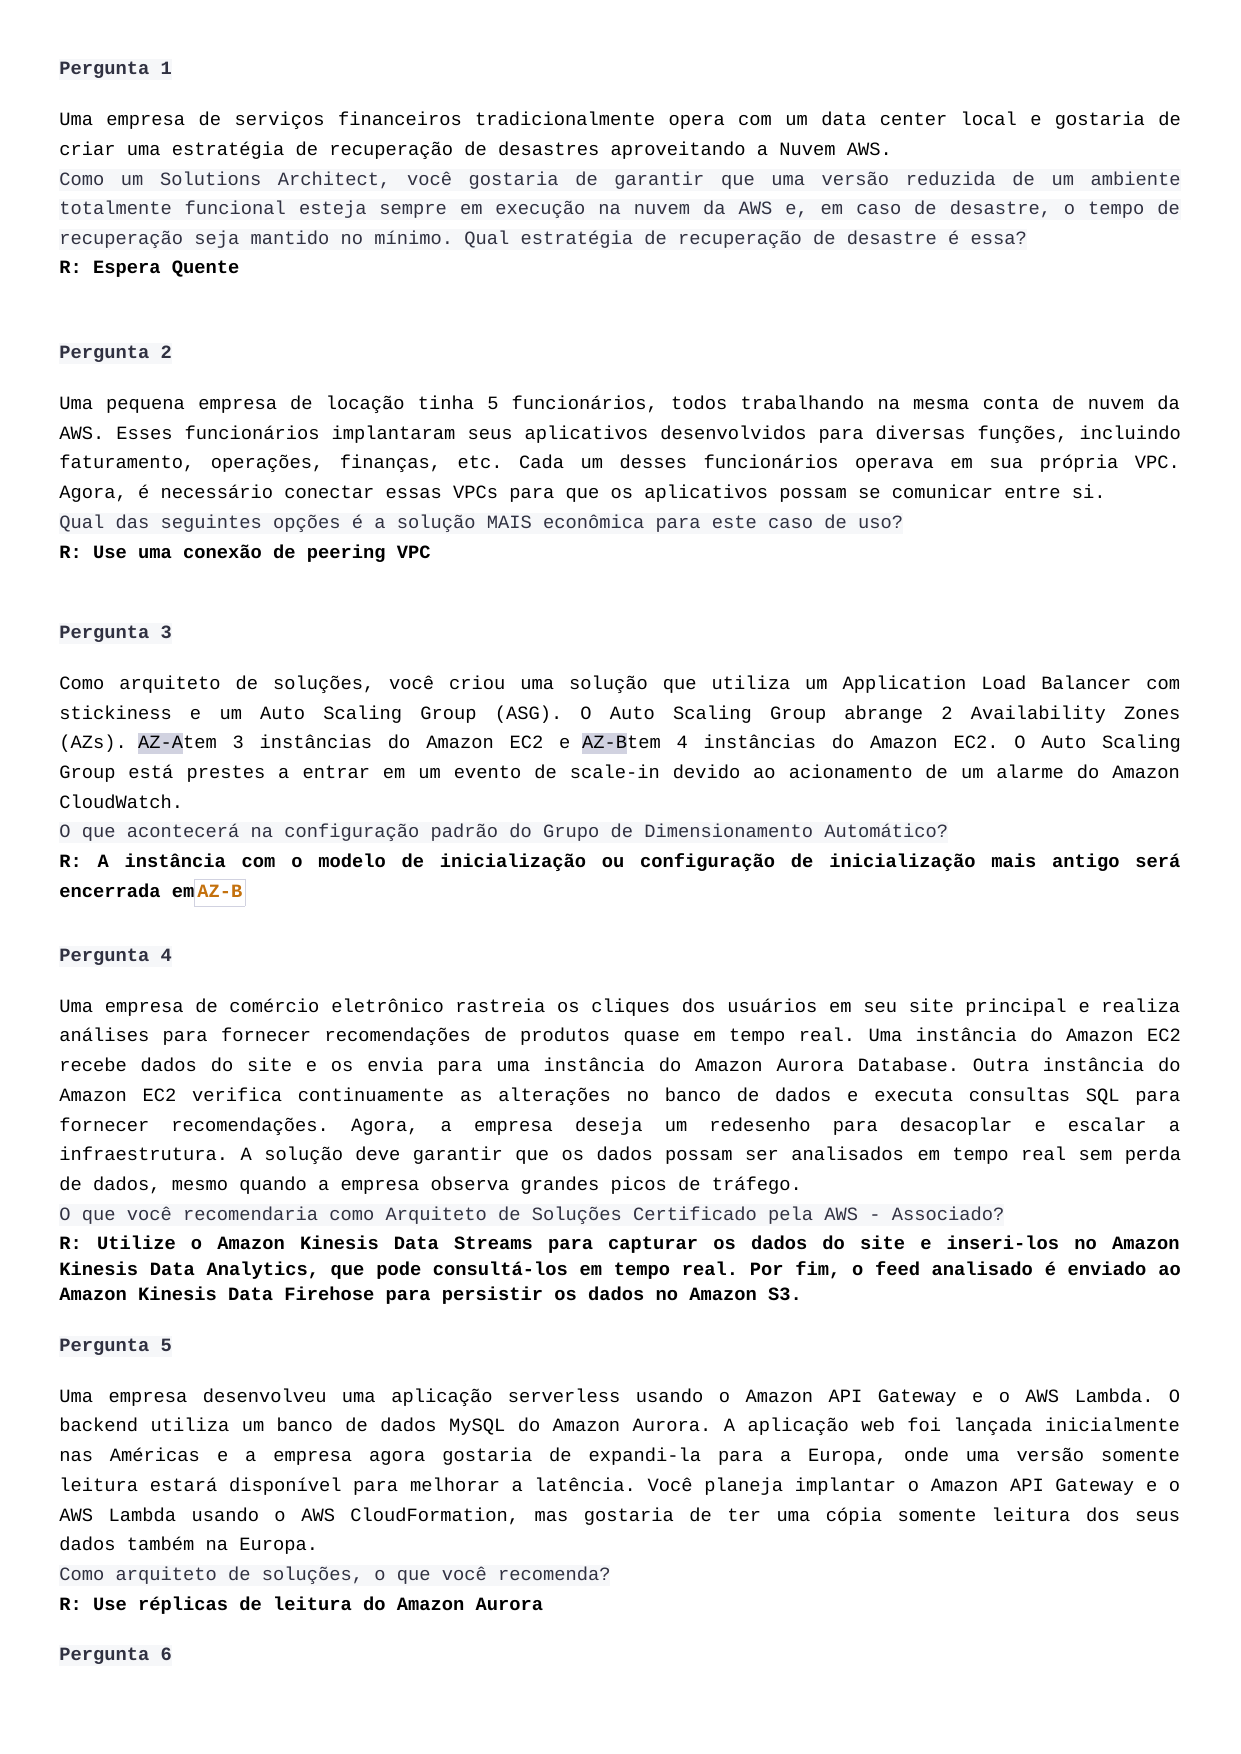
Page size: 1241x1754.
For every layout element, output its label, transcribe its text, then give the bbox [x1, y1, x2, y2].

text R: A instância com o modelo de inicialização ou configuração de inicialização mais antigo será encerrada emAZ-B [59, 852, 1181, 906]
text Pergunta 4 [59, 946, 1181, 967]
text Pergunta 6 [59, 1645, 1181, 1666]
text O que você recomendaria como Arquiteto de Soluções Certificado pela AWS - Associado? [59, 1204, 1181, 1226]
text Pergunta 5 [59, 1336, 1181, 1357]
text R: Use uma conexão de peering VPC [59, 542, 1181, 564]
text Uma empresa de serviços financeiros tradicionalmente opera com um data center local e gostaria de criar uma estratégia de recuperação de desastres aproveitando a Nuvem AWS. [59, 110, 1181, 161]
text Uma pequena empresa de locação tinha 5 funcionários, todos trabalhando na mesma conta de nuvem da AWS. Esses funcionários implantaram seus aplicativos desenvolvidos para diversas funções, incluindo faturamento, operações, finanças, etc. Cada um desses funcionários operava em sua própria VPC. Agora, é necessário conectar essas VPCs para que os aplicativos possam se comunicar entre si. [59, 394, 1181, 504]
text Pergunta 3 [59, 623, 1181, 644]
text Como arquiteto de soluções, você criou uma solução que utiliza um Application Load Balancer com stickiness e um Auto Scaling Group (ASG). O Auto Scaling Group abrange 2 Availability Zones (AZs). AZ-Atem 3 instâncias do Amazon EC2 e AZ-Btem 4 instâncias do Amazon EC2. O Auto Scaling Group está prestes a entrar em um evento de scale-in devido ao acionamento de um alarme do Amazon CloudWatch. [59, 674, 1181, 814]
text Como arquiteto de soluções, o que você recomenda? [59, 1565, 1181, 1586]
text Qual das seguintes opções é a solução MAIS econômica para este caso de uso? [59, 513, 1181, 534]
text R: Espera Quente [59, 258, 1181, 279]
text Pergunta 1 [59, 59, 1181, 80]
text R: Utilize o Amazon Kinesis Data Streams para capturar os dados do site e inseri-los no Amazon Kinesis Data Analytics, que pode consultá-los em tempo real. Por fim, o feed analisado é enviado ao Amazon Kinesis Data Firehose para persistir os dados no Amazon S3. [59, 1234, 1181, 1306]
text O que acontecerá na configuração padrão do Grupo de Dimensionamento Automático? [59, 822, 1181, 843]
text Pergunta 2 [59, 343, 1181, 364]
text Uma empresa de comércio eletrônico rastreia os cliques dos usuários em seu site principal e realiza análises para fornecer recomendações de produtos quase em tempo real. Uma instância do Amazon EC2 recebe dados do site e os envia para uma instância do Amazon Aurora Database. Outra instância do Amazon EC2 verifica continuamente as alterações no banco de dados e executa consultas SQL para fornecer recomendações. Agora, a empresa deseja um redesenho para desacoplar e escalar a infraestrutura. A solução deve garantir que os dados possam ser analisados ​​em tempo real sem perda de dados, mesmo quando a empresa observa grandes picos de tráfego. [59, 997, 1181, 1196]
text Uma empresa desenvolveu uma aplicação serverless usando o Amazon API Gateway e o AWS Lambda. O backend utiliza um banco de dados MySQL do Amazon Aurora. A aplicação web foi lançada inicialmente nas Américas e a empresa agora gostaria de expandi-la para a Europa, onde uma versão somente leitura estará disponível para melhorar a latência. Você planeja implantar o Amazon API Gateway e o AWS Lambda usando o AWS CloudFormation, mas gostaria de ter uma cópia somente leitura dos seus dados também na Europa. [59, 1387, 1181, 1556]
text R: Use réplicas de leitura do Amazon Aurora [59, 1594, 1181, 1616]
text Como um Solutions Architect, você gostaria de garantir que uma versão reduzida de um ambiente totalmente funcional esteja sempre em execução na nuvem da AWS e, em caso de desastre, o tempo de recuperação seja mantido no mínimo. Qual estratégia de recuperação de desastre é essa? [59, 169, 1181, 250]
